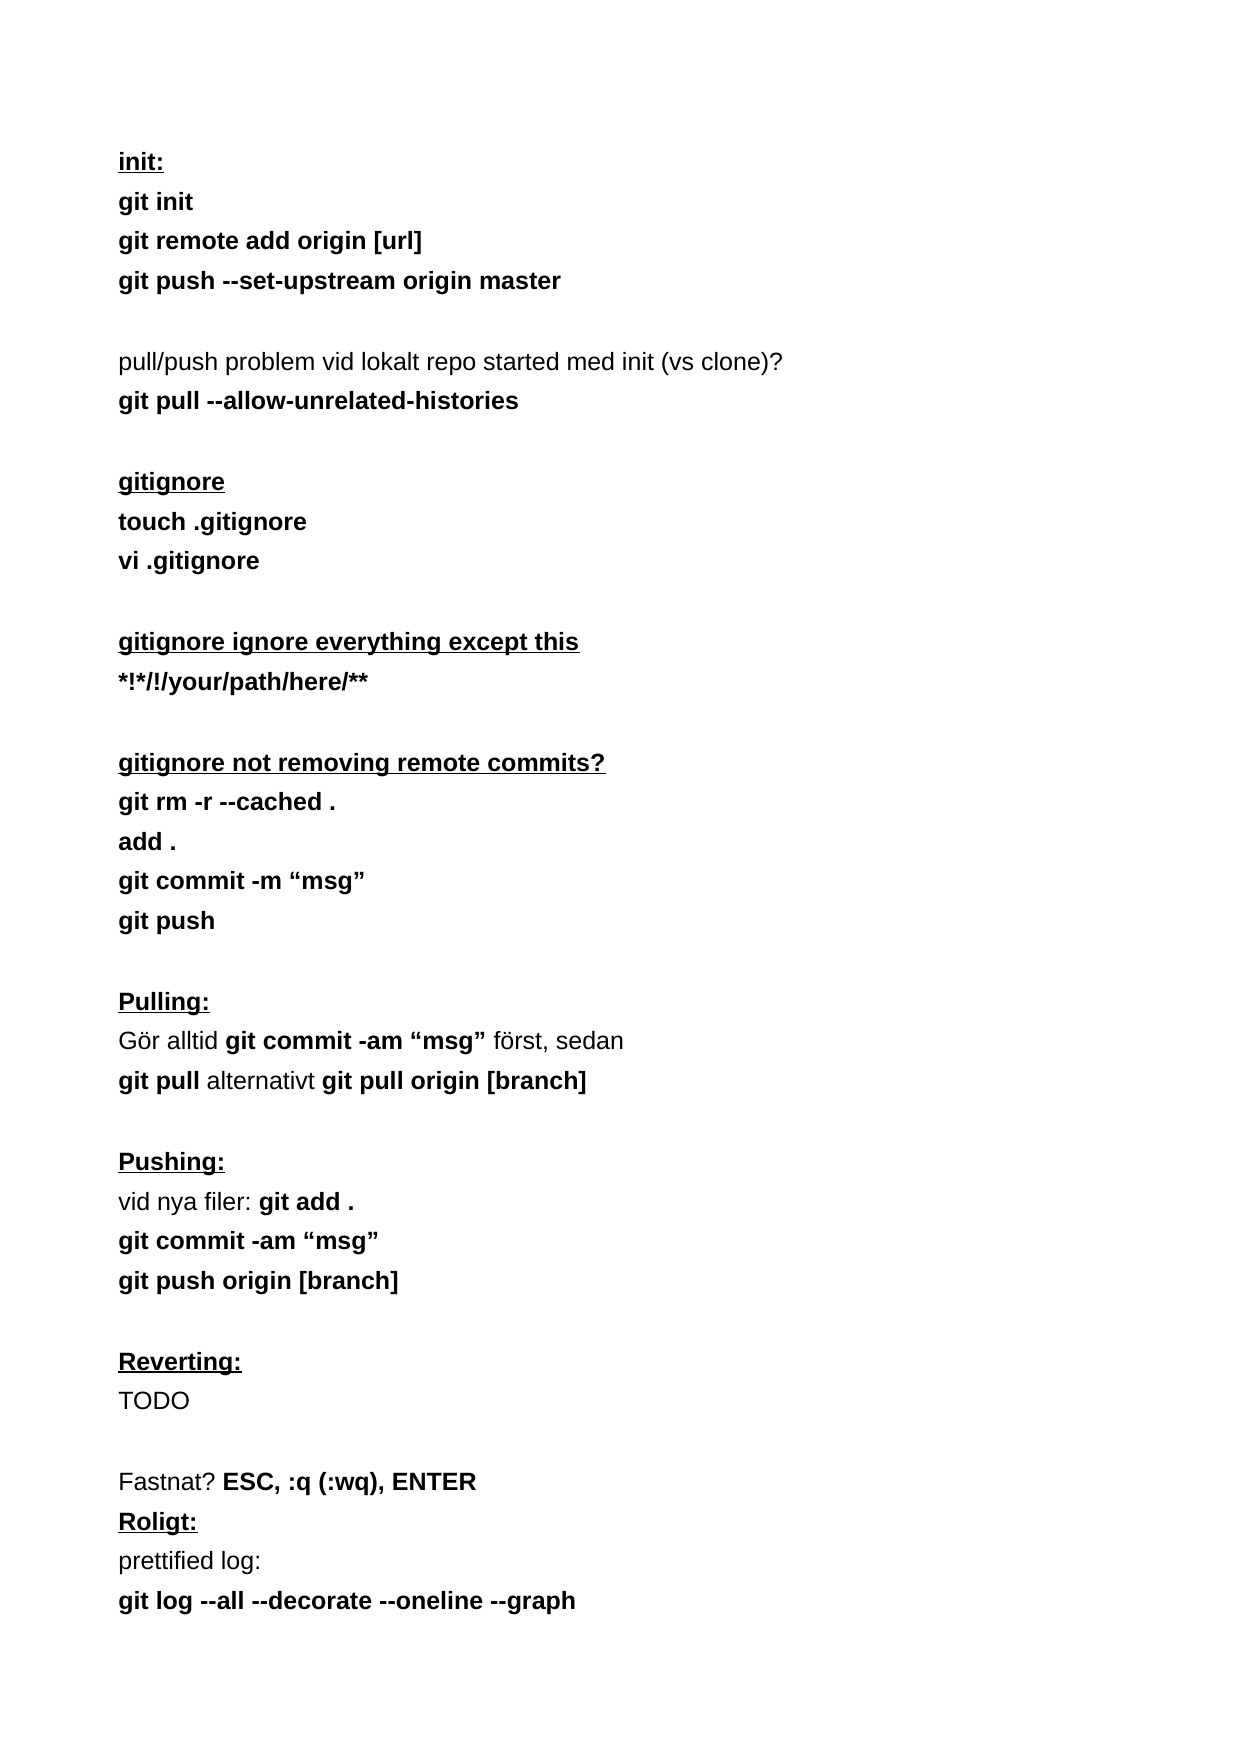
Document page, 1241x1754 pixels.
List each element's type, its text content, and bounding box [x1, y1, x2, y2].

text git init [118, 186, 1122, 215]
text git push --set-upstream origin master [118, 266, 1122, 294]
text *!*/!/your/path/here/** [118, 667, 1122, 695]
text pull/push problem vid lokalt repo started med init (vs clone)? [118, 346, 1122, 375]
text prettified log: [118, 1546, 1122, 1575]
text vi .gitignore [118, 546, 1122, 575]
text git push [118, 906, 1122, 934]
text git push origin [branch] [118, 1266, 1122, 1294]
text git rm -r --cached . [118, 787, 1122, 816]
text vid nya filer: git add . [118, 1186, 1122, 1215]
text TODO [118, 1386, 1122, 1415]
text git commit -am “msg” [118, 1226, 1122, 1255]
text Roligt: [118, 1507, 1122, 1535]
text add . [118, 827, 1122, 855]
text gitignore not removing remote commits? [118, 747, 1122, 776]
text Reverting: [118, 1346, 1122, 1375]
text git remote add origin [url] [118, 226, 1122, 255]
text git pull alternativt git pull origin [branch] [118, 1066, 1122, 1095]
text Pulling: [118, 987, 1122, 1015]
text Pushing: [118, 1147, 1122, 1176]
text Fastnat? ESC, :q (:wq), ENTER [118, 1467, 1122, 1496]
text gitignore ignore everything except this [118, 627, 1122, 656]
text init: [118, 147, 1122, 176]
text git log --all --decorate --oneline --graph [118, 1586, 1122, 1614]
text touch .gitignore [118, 507, 1122, 535]
text Gör alltid git commit -am “msg” först, sedan [118, 1026, 1122, 1055]
text git commit -m “msg” [118, 866, 1122, 895]
text gitignore [118, 467, 1122, 496]
text git pull --allow-unrelated-histories [118, 386, 1122, 415]
